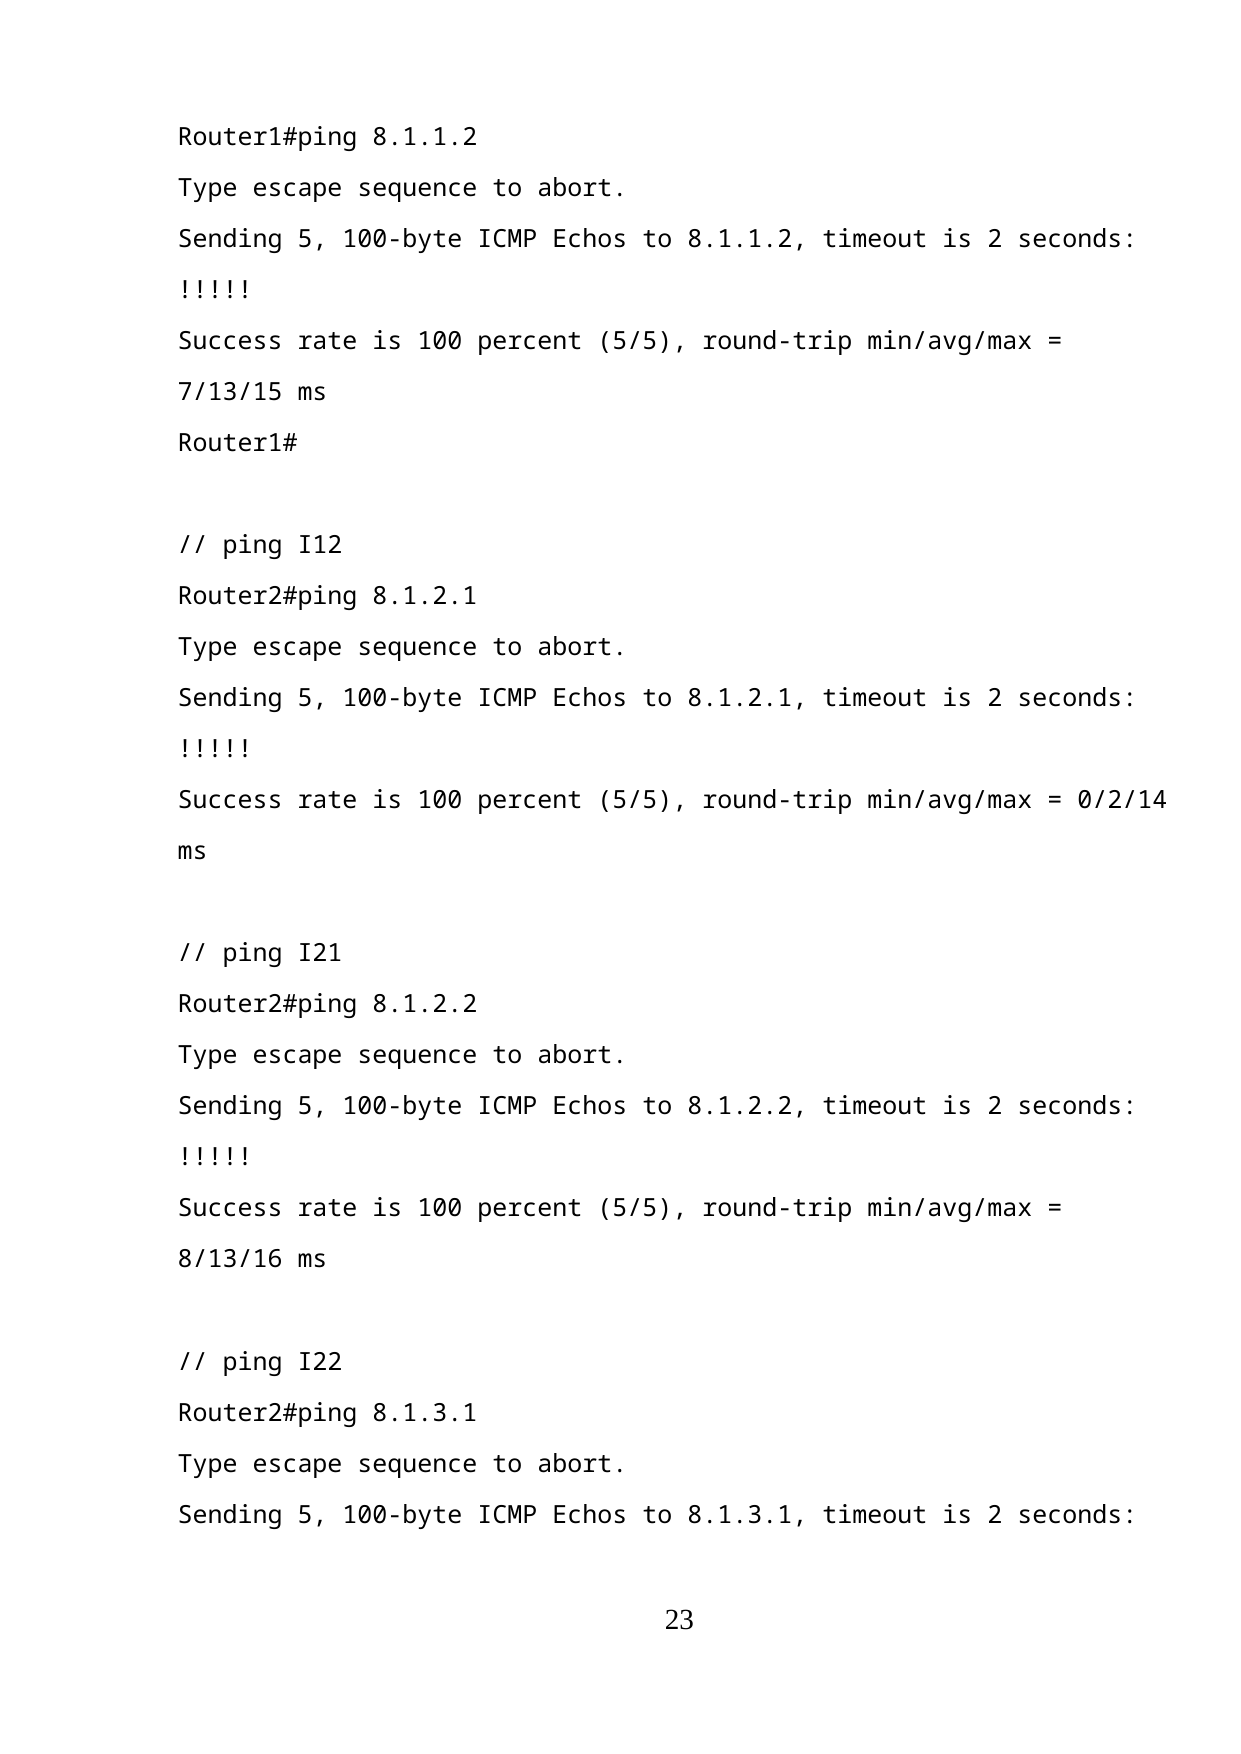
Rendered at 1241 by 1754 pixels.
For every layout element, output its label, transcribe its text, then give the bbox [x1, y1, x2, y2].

text Sending 5, 100-byte ICMP Echos to 8.1.2.2, timeout is 2 seconds: [177, 1088, 1181, 1122]
text Sending 5, 100-byte ICMP Echos to 8.1.3.1, timeout is 2 seconds: [177, 1496, 1181, 1530]
text // ping I22 [177, 1343, 1181, 1377]
text Success rate is 100 percent (5/5), round-trip min/avg/max = 8/13/16 ms [177, 1190, 1181, 1275]
text !!!!! [177, 1139, 1181, 1173]
text // ping I21 [177, 935, 1181, 969]
text Type escape sequence to abort. [177, 1037, 1181, 1071]
text Router1# [177, 424, 1181, 458]
text !!!!! [177, 271, 1181, 305]
text Success rate is 100 percent (5/5), round-trip min/avg/max = 7/13/15 ms [177, 322, 1181, 407]
text Sending 5, 100-byte ICMP Echos to 8.1.2.1, timeout is 2 seconds: [177, 679, 1181, 714]
text !!!!! [177, 731, 1181, 765]
text // ping I12 [177, 526, 1181, 561]
text Type escape sequence to abort. [177, 1445, 1181, 1479]
text Router2#ping 8.1.3.1 [177, 1394, 1181, 1428]
text Sending 5, 100-byte ICMP Echos to 8.1.1.2, timeout is 2 seconds: [177, 220, 1181, 254]
text Router2#ping 8.1.2.1 [177, 577, 1181, 612]
text Success rate is 100 percent (5/5), round-trip min/avg/max = 0/2/14 ms [177, 782, 1181, 867]
text Type escape sequence to abort. [177, 628, 1181, 663]
text Router1#ping 8.1.1.2 [177, 118, 1181, 152]
text Type escape sequence to abort. [177, 169, 1181, 203]
text Router2#ping 8.1.2.2 [177, 986, 1181, 1020]
